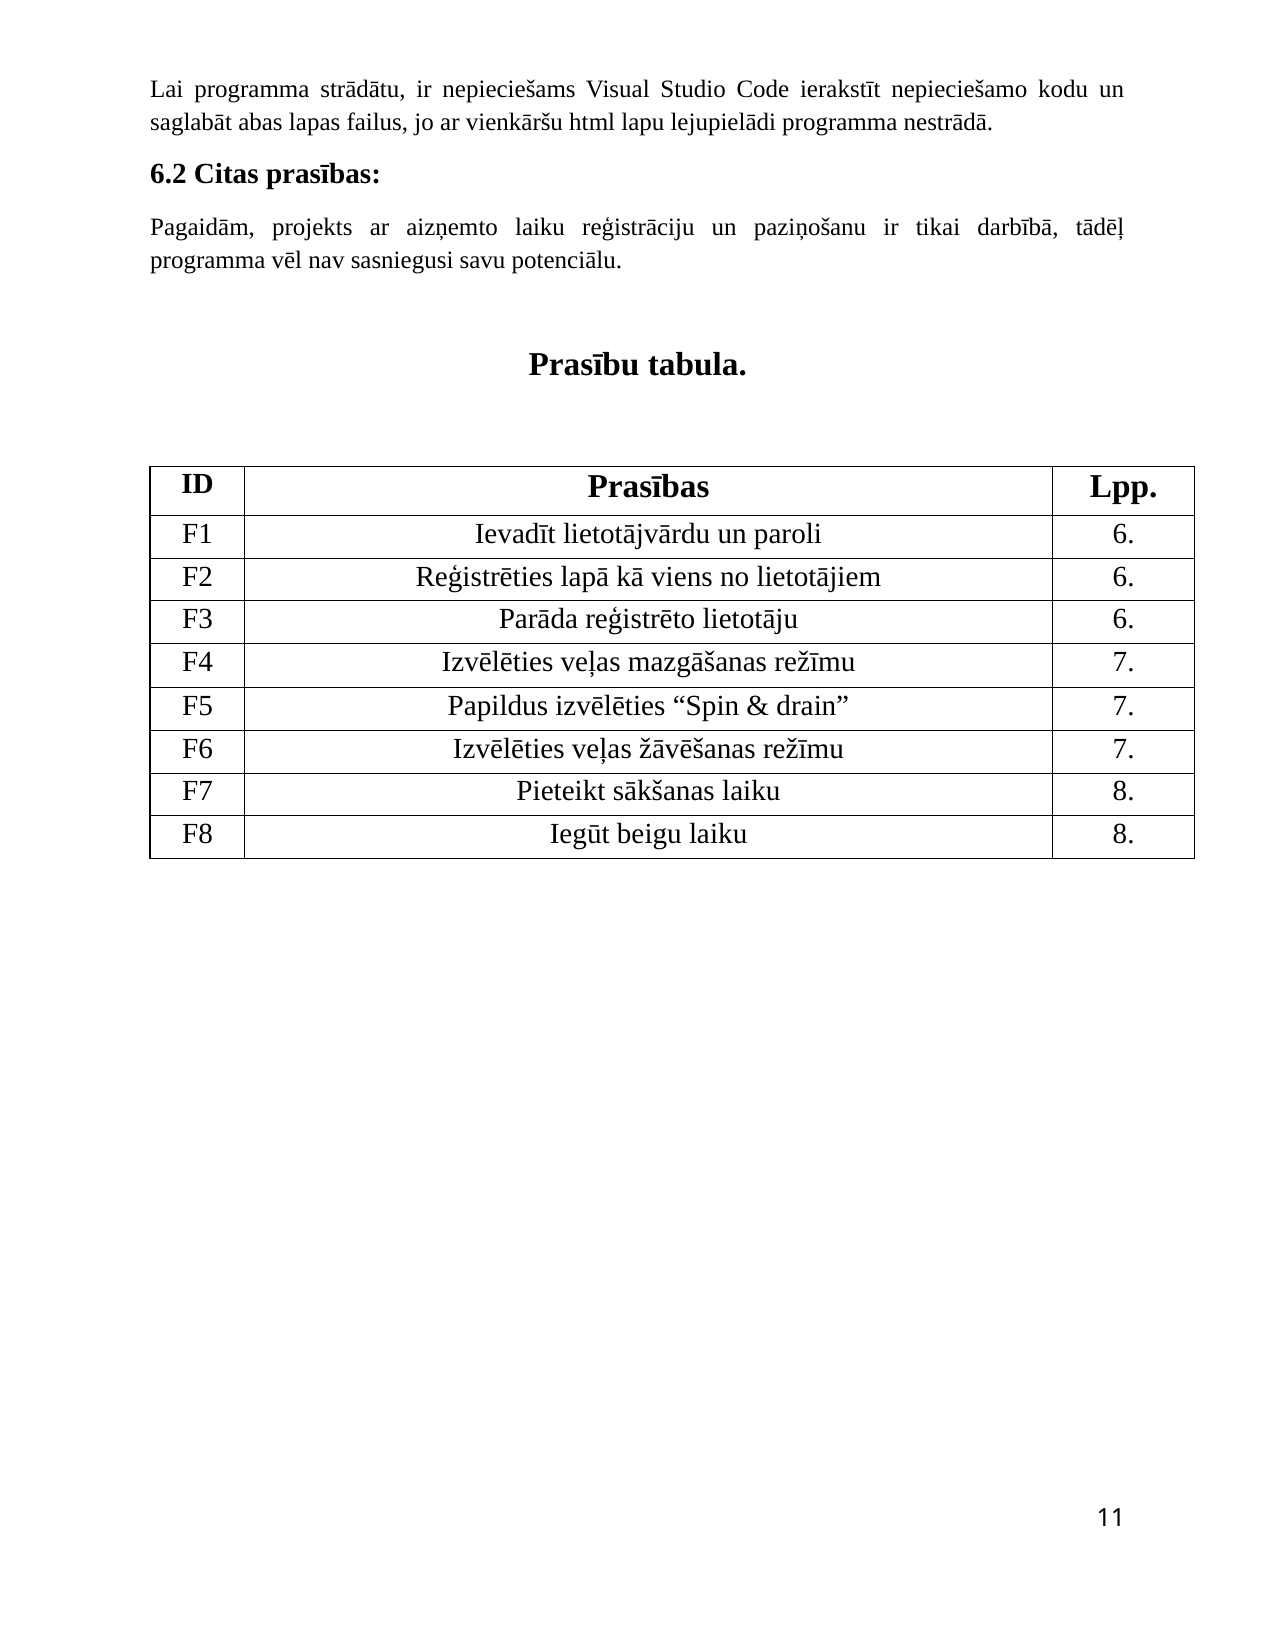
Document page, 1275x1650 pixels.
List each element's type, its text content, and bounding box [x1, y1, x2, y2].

table_cell F8 [151, 816, 244, 858]
table_header Lpp. [1053, 467, 1194, 515]
text Pagaidām, projekts ar aizņemto laiku reģistrāciju un paziņošanu ir tikai darbībā, tādēļ programma vēl nav sasniegusi savu potenciālu. [150, 212, 1125, 273]
table_cell Izvēlēties veļas žāvēšanas režīmu [245, 731, 1052, 772]
table_cell 7. [1053, 644, 1194, 687]
table_header Prasības [245, 467, 1052, 515]
table_cell Iegūt beigu laiku [245, 816, 1052, 858]
text 6.2 Citas prasības: [150, 156, 1125, 190]
text Lai programma strādātu, ir nepieciešams Visual Studio Code ierakstīt nepieciešamo kodu un saglabāt abas lapas failus, jo ar vienkāršu html lapu lejupielādi programma nestrādā. [150, 74, 1125, 136]
table_cell Izvēlēties veļas mazgāšanas režīmu [245, 644, 1052, 687]
table_cell F2 [151, 559, 244, 600]
table_cell F7 [151, 774, 244, 815]
table_cell F1 [151, 516, 244, 558]
table_cell Papildus izvēlēties “Spin & drain” [245, 688, 1052, 730]
table_cell F3 [151, 601, 244, 643]
table_cell Ievadīt lietotājvārdu un paroli [245, 516, 1052, 558]
table_cell 6. [1053, 559, 1194, 600]
table_cell Reģistrēties lapā kā viens no lietotājiem [245, 559, 1052, 600]
table_cell 8. [1053, 774, 1194, 815]
table_cell Parāda reģistrēto lietotāju [245, 601, 1052, 643]
table_cell 6. [1053, 516, 1194, 558]
text Prasību tabula. [150, 344, 1125, 382]
table_header ID [151, 467, 244, 515]
table_cell 7. [1053, 688, 1194, 730]
table_cell F6 [151, 731, 244, 772]
table_cell 8. [1053, 816, 1194, 858]
table_cell 7. [1053, 731, 1194, 772]
table_cell F5 [151, 688, 244, 730]
table_cell 6. [1053, 601, 1194, 643]
table_cell F4 [151, 644, 244, 687]
table_cell Pieteikt sākšanas laiku [245, 774, 1052, 815]
